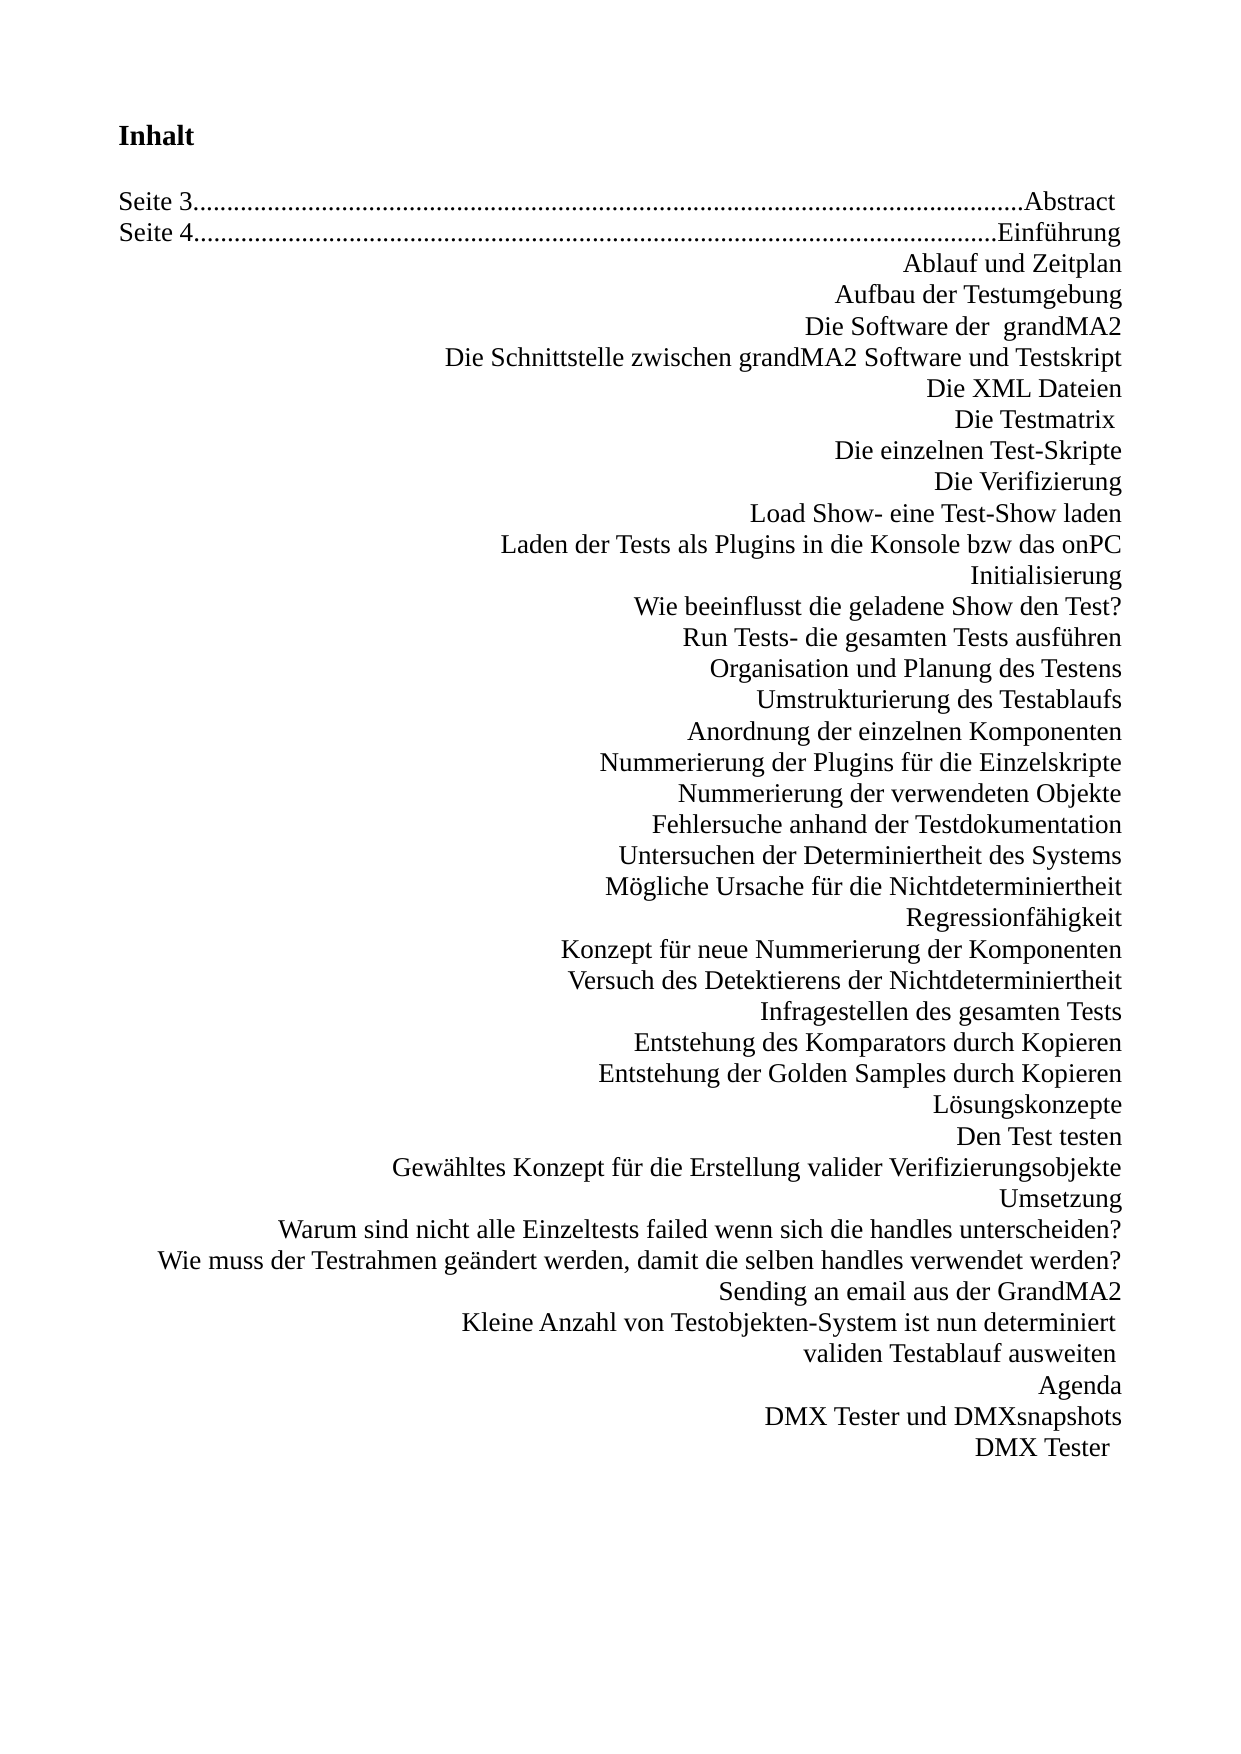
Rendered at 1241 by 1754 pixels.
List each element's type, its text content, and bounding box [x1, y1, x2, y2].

text validen Testablauf ausweiten [118, 1338, 1122, 1369]
text Anordnung der einzelnen Komponenten [118, 715, 1122, 746]
text DMX Tester [118, 1431, 1122, 1462]
text Fehlersuche anhand der Testdokumentation [118, 808, 1122, 839]
text Aufbau der Testumgebung [118, 279, 1122, 310]
text Wie muss der Testrahmen geändert werden, damit die selben handles verwendet werden? [118, 1244, 1122, 1275]
text Seite 3...........................................................................................................................Abstract [118, 185, 1122, 216]
text Umsetzung [118, 1182, 1122, 1213]
text Den Test testen [118, 1119, 1122, 1151]
text Umstrukturierung des Testablaufs [118, 683, 1122, 715]
text Die Software der grandMA2 [118, 310, 1122, 341]
text Die Schnittstelle zwischen grandMA2 Software und Testskript [118, 341, 1122, 372]
text Untersuchen der Determiniertheit des Systems [118, 839, 1122, 870]
text Die Testmatrix [118, 403, 1122, 434]
text Die XML Dateien [118, 372, 1122, 403]
text Initialisierung [118, 559, 1122, 590]
text DMX Tester und DMXsnapshots [118, 1400, 1122, 1431]
text Organisation und Planung des Testens [118, 652, 1122, 683]
text Seite 4.......................................................................................................................Einführung Ablauf und Zeitplan [118, 216, 1122, 279]
text Mögliche Ursache für die Nichtdeterminiertheit [118, 870, 1122, 902]
text Lösungskonzepte [118, 1088, 1122, 1119]
text Entstehung des Komparators durch Kopieren [118, 1026, 1122, 1057]
text Regressionfähigkeit [118, 902, 1122, 933]
text Run Tests- die gesamten Tests ausführen [118, 621, 1122, 652]
text Konzept für neue Nummerierung der Komponenten [118, 933, 1122, 964]
text Nummerierung der verwendeten Objekte [118, 777, 1122, 808]
text Laden der Tests als Plugins in die Konsole bzw das onPC [118, 528, 1122, 559]
text Die Verifizierung Load Show- eine Test-Show laden [118, 466, 1122, 528]
text Agenda [118, 1369, 1122, 1400]
text Kleine Anzahl von Testobjekten-System ist nun determiniert [118, 1306, 1122, 1338]
text Sending an email aus der GrandMA2 [118, 1275, 1122, 1306]
text Nummerierung der Plugins für die Einzelskripte [118, 746, 1122, 777]
text Die einzelnen Test-Skripte [118, 434, 1122, 466]
text Warum sind nicht alle Einzeltests failed wenn sich die handles unterscheiden? [118, 1213, 1122, 1244]
text Versuch des Detektierens der Nichtdeterminiertheit [118, 964, 1122, 995]
text Gewähltes Konzept für die Erstellung valider Verifizierungsobjekte [118, 1151, 1122, 1182]
text Entstehung der Golden Samples durch Kopieren [118, 1057, 1122, 1088]
text Wie beeinflusst die geladene Show den Test? [118, 590, 1122, 621]
text Inhalt [118, 118, 1122, 152]
text Infragestellen des gesamten Tests [118, 995, 1122, 1026]
